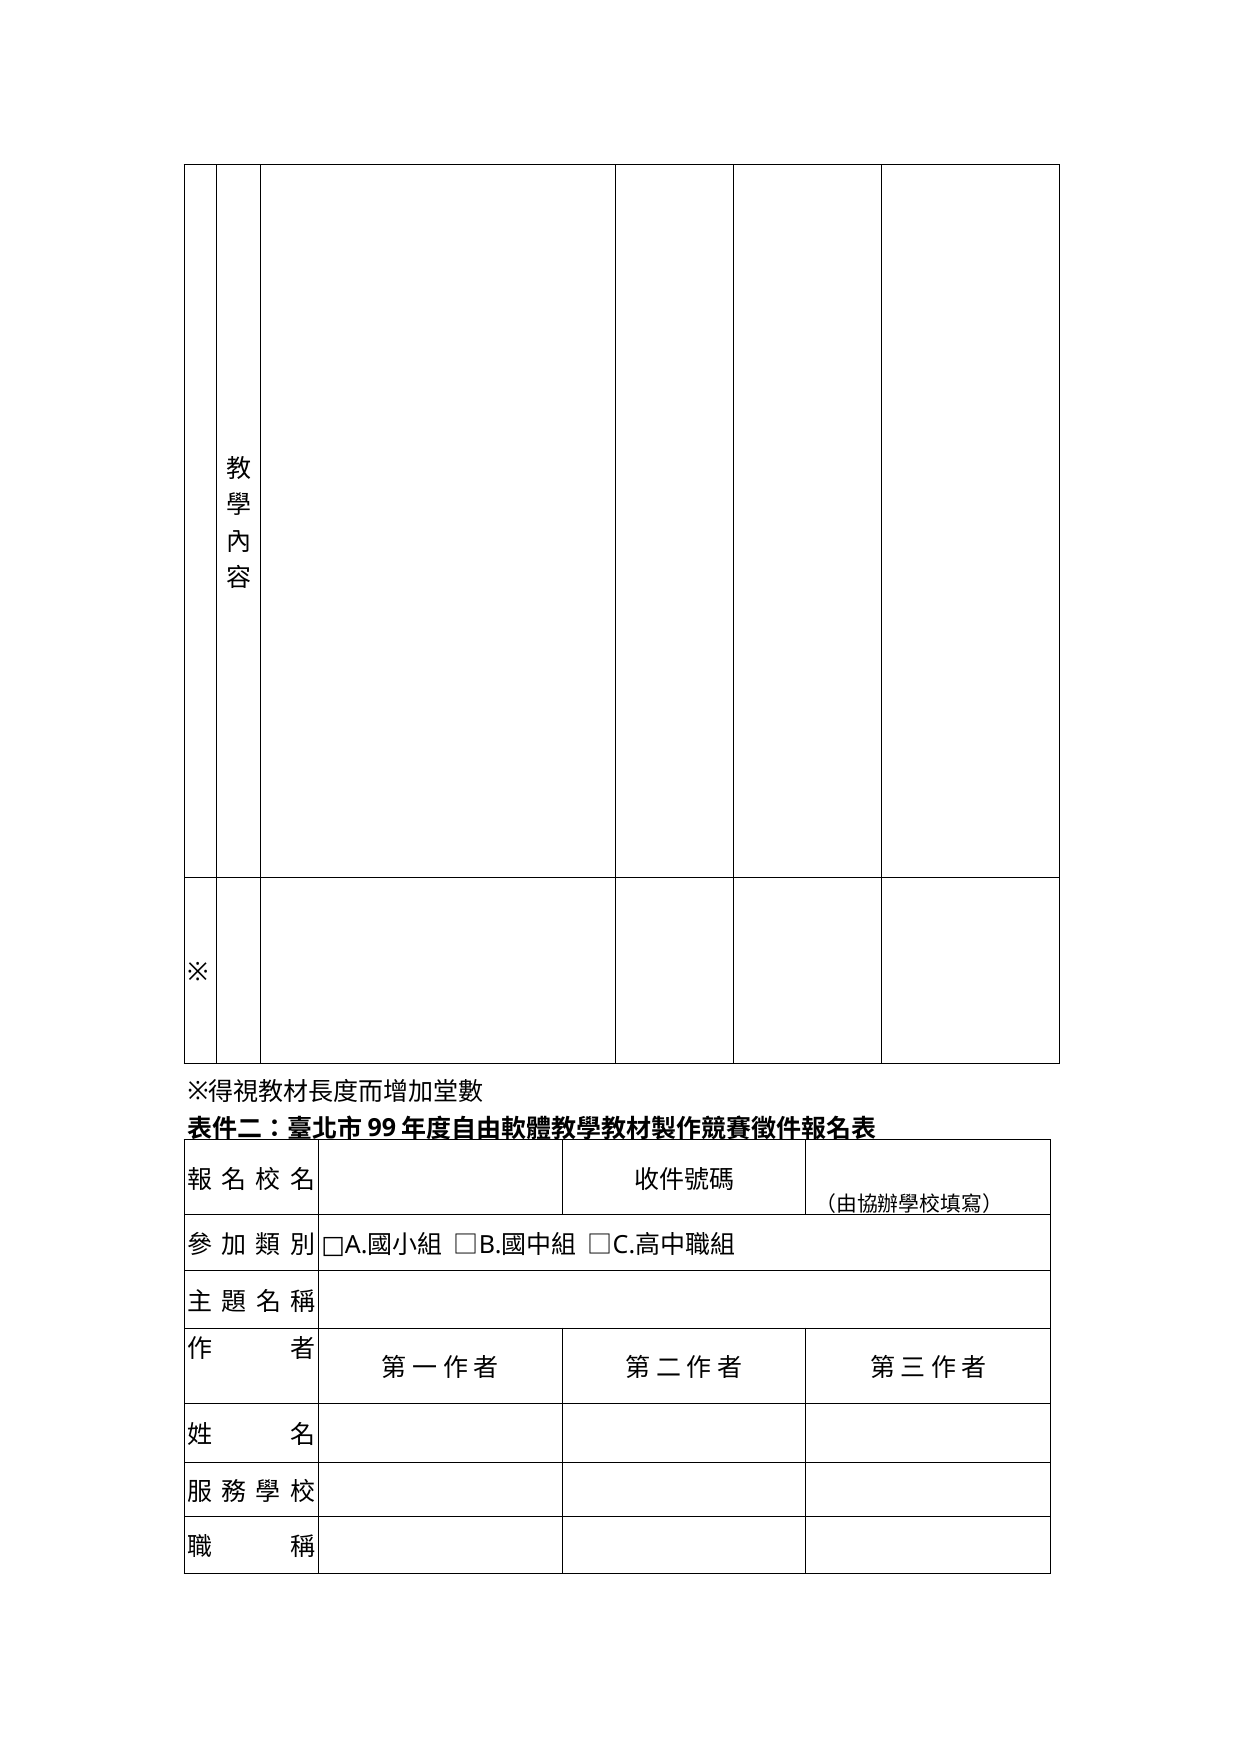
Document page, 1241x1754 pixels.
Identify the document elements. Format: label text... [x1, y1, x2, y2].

table_cell [319, 1463, 562, 1516]
table_cell [319, 1517, 562, 1572]
table_cell [806, 1517, 1050, 1572]
table_cell [185, 165, 216, 877]
table_cell 作者 基本資料 [185, 1329, 318, 1403]
table_cell [734, 165, 881, 877]
table_cell [882, 165, 1059, 877]
table_cell □A.國小組 □B.國中組 □C.高中職組 [319, 1215, 1050, 1270]
table_cell [563, 1517, 805, 1572]
table_cell [616, 878, 733, 1063]
table_cell [261, 878, 615, 1063]
table_cell 服務學校 [185, 1463, 318, 1516]
table_cell [616, 165, 733, 877]
table_header （由協辦學校填寫） [806, 1140, 1050, 1214]
table_cell [806, 1404, 1050, 1462]
table_cell ※ [185, 878, 216, 1063]
table_header [319, 1140, 562, 1214]
table_cell 第 一 作 者 [319, 1329, 562, 1403]
table_cell 姓名 [185, 1404, 318, 1462]
table_cell 第 三 作 者 [806, 1329, 1050, 1403]
table_cell [319, 1404, 562, 1462]
table_cell [563, 1463, 805, 1516]
table_cell 第 二 作 者 [563, 1329, 805, 1403]
table_cell [319, 1271, 1050, 1328]
table_cell [261, 165, 615, 877]
table_cell 職稱 [185, 1517, 318, 1572]
table_cell [882, 878, 1059, 1063]
table_cell [806, 1463, 1050, 1516]
table_cell 參加類別 [185, 1215, 318, 1270]
text ※得視教材長度而增加堂數 [187, 1064, 1053, 1102]
table_cell [217, 878, 260, 1063]
table_cell 教學內容 [217, 165, 260, 877]
table_cell [563, 1404, 805, 1462]
table_header 收件號碼 [563, 1140, 805, 1214]
table_cell [734, 878, 881, 1063]
text 表件二：臺北市99年度自由軟體教學教材製作競賽徵件報名表 [187, 1102, 1053, 1139]
table_cell 主題名稱 [185, 1271, 318, 1328]
table_header 報名校名 [185, 1140, 318, 1214]
